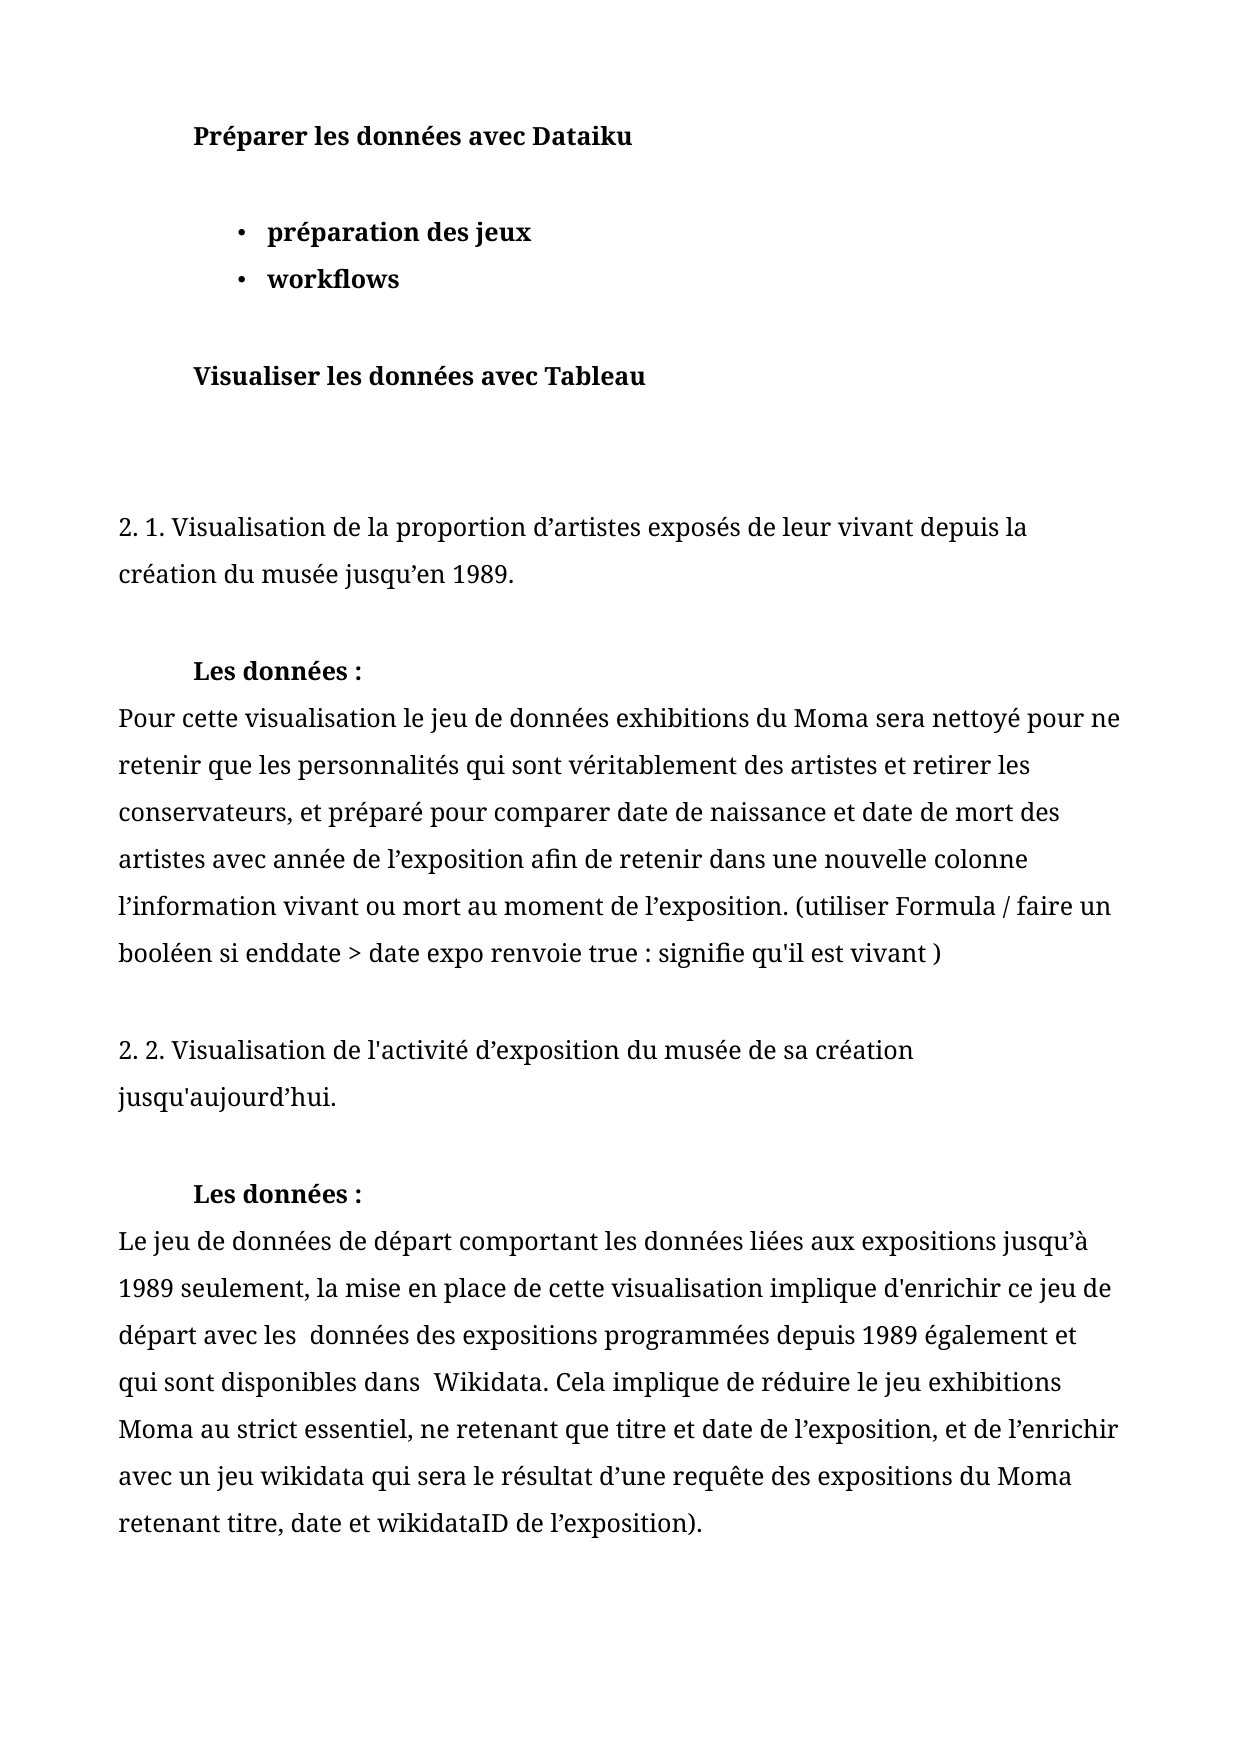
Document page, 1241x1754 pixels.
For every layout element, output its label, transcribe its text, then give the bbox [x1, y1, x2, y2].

text Les données : Le jeu de données de départ comportant les données liées aux expositions jusqu’à 1989 seulement, la mise en place de cette visualisation implique d'enrichir ce jeu de départ avec les données des expositions programmées depuis 1989 également et qui sont disponibles dans Wikidata. Cela implique de réduire le jeu exhibitions Moma au strict essentiel, ne retenant que titre et date de l’exposition, et de l’enrichir avec un jeu wikidata qui sera le résultat d’une requête des expositions du Moma retenant titre, date et wikidataID de l’exposition). [118, 1177, 1122, 1539]
text 2. 2. Visualisation de l'activité d’exposition du musée de sa création jusqu'aujourd’hui. [118, 1033, 1122, 1114]
list workflows [237, 262, 1122, 296]
text 2. 1. Visualisation de la proportion d’artistes exposés de leur vivant depuis la création du musée jusqu’en 1989. [118, 510, 1122, 591]
text Visualiser les données avec Tableau [193, 359, 1122, 393]
list préparation des jeux [237, 215, 1122, 249]
text Les données : Pour cette visualisation le jeu de données exhibitions du Moma sera nettoyé pour ne retenir que les personnalités qui sont véritablement des artistes et retirer les conservateurs, et préparé pour comparer date de naissance et date de mort des artistes avec année de l’exposition afin de retenir dans une nouvelle colonne l’information vivant ou mort au moment de l’exposition. (utiliser Formula / faire un booléen si enddate > date expo renvoie true : signifie qu'il est vivant ) [118, 654, 1122, 970]
text Préparer les données avec Dataiku [193, 118, 1122, 152]
